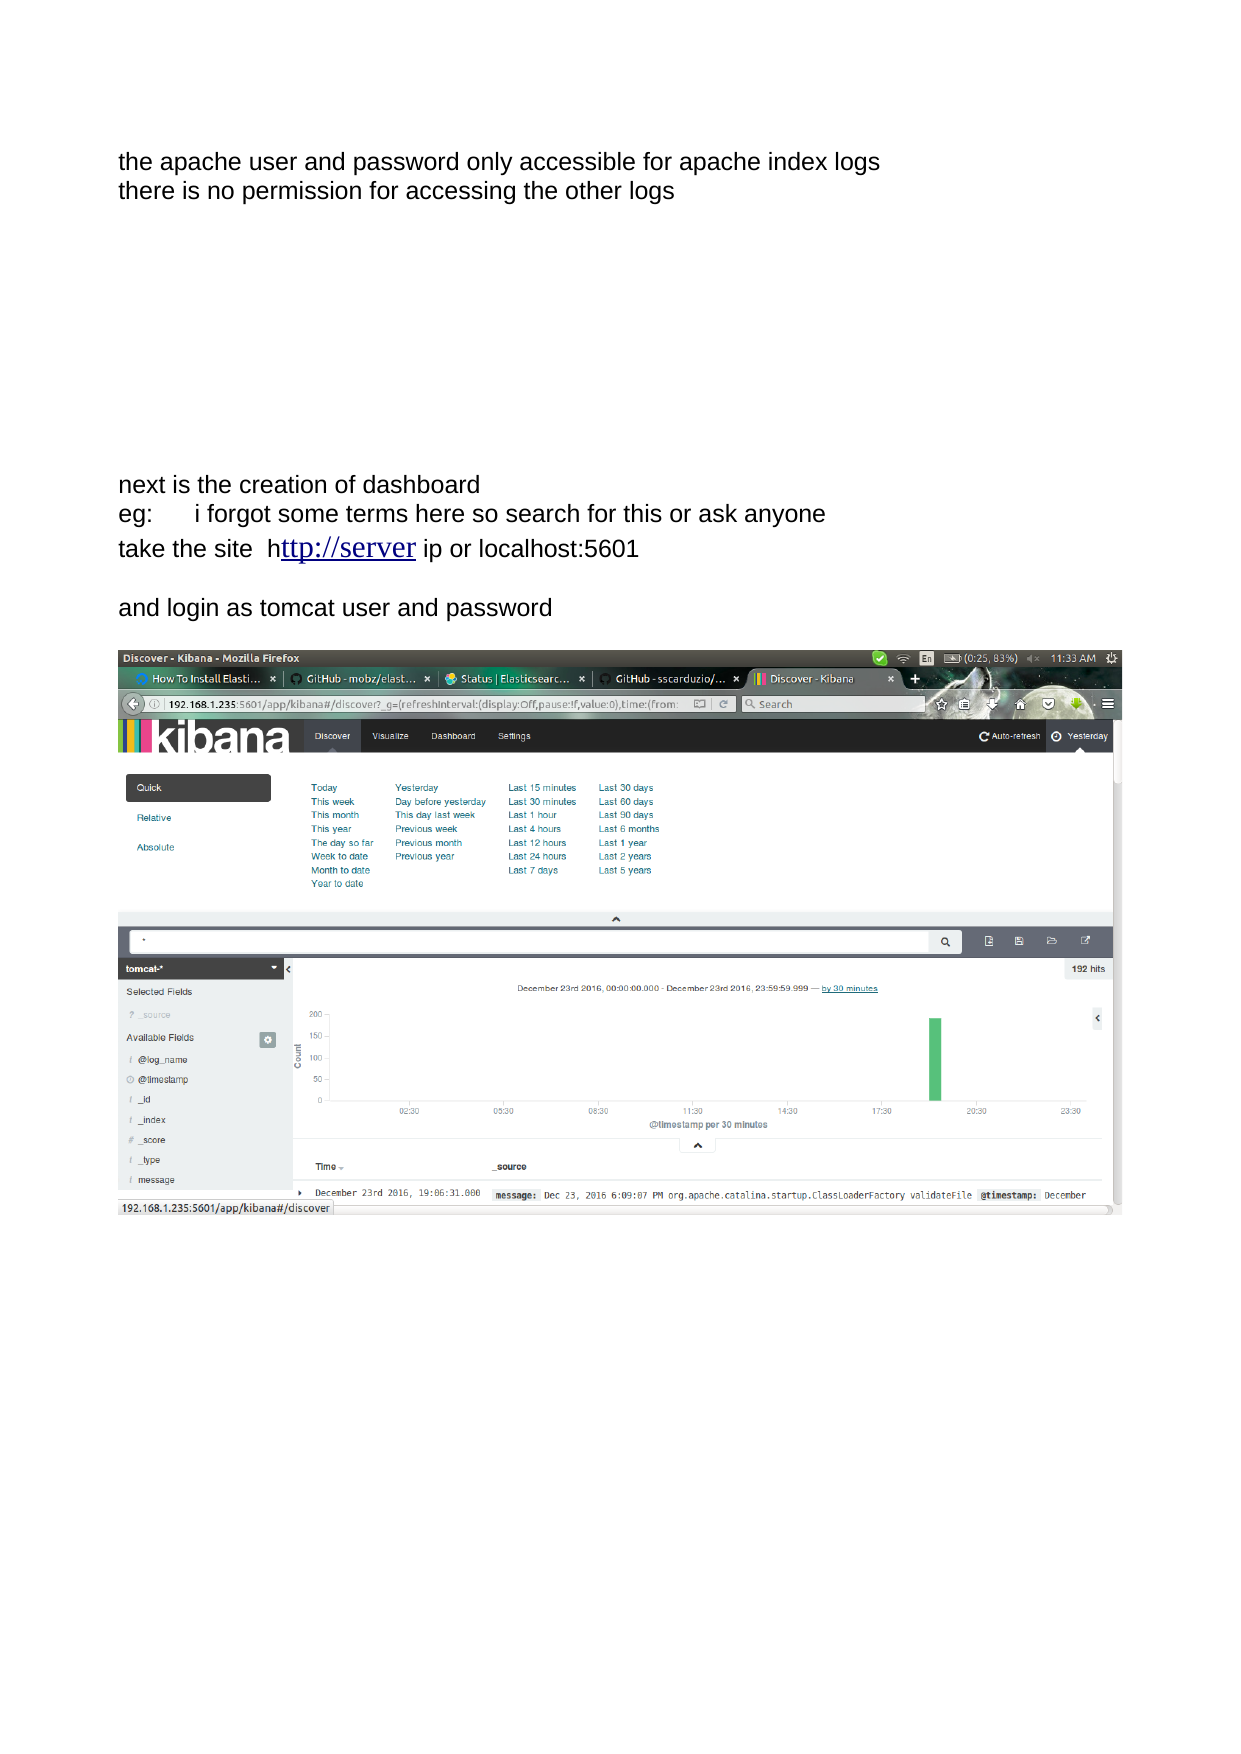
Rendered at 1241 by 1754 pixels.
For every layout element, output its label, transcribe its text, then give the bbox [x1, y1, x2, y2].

text the apache user and password only accessible for apache index logs [118, 147, 1122, 176]
text and login as tomcat user and password [118, 592, 1122, 621]
text take the site http://server ip or localhost:5601 [118, 528, 1122, 564]
text there is no permission for accessing the other logs [118, 176, 1122, 204]
picture [118, 650, 1123, 1215]
text eg: i forgot some terms here so search for this or ask anyone [118, 499, 1122, 528]
text next is the creation of dashboard [118, 470, 1122, 499]
